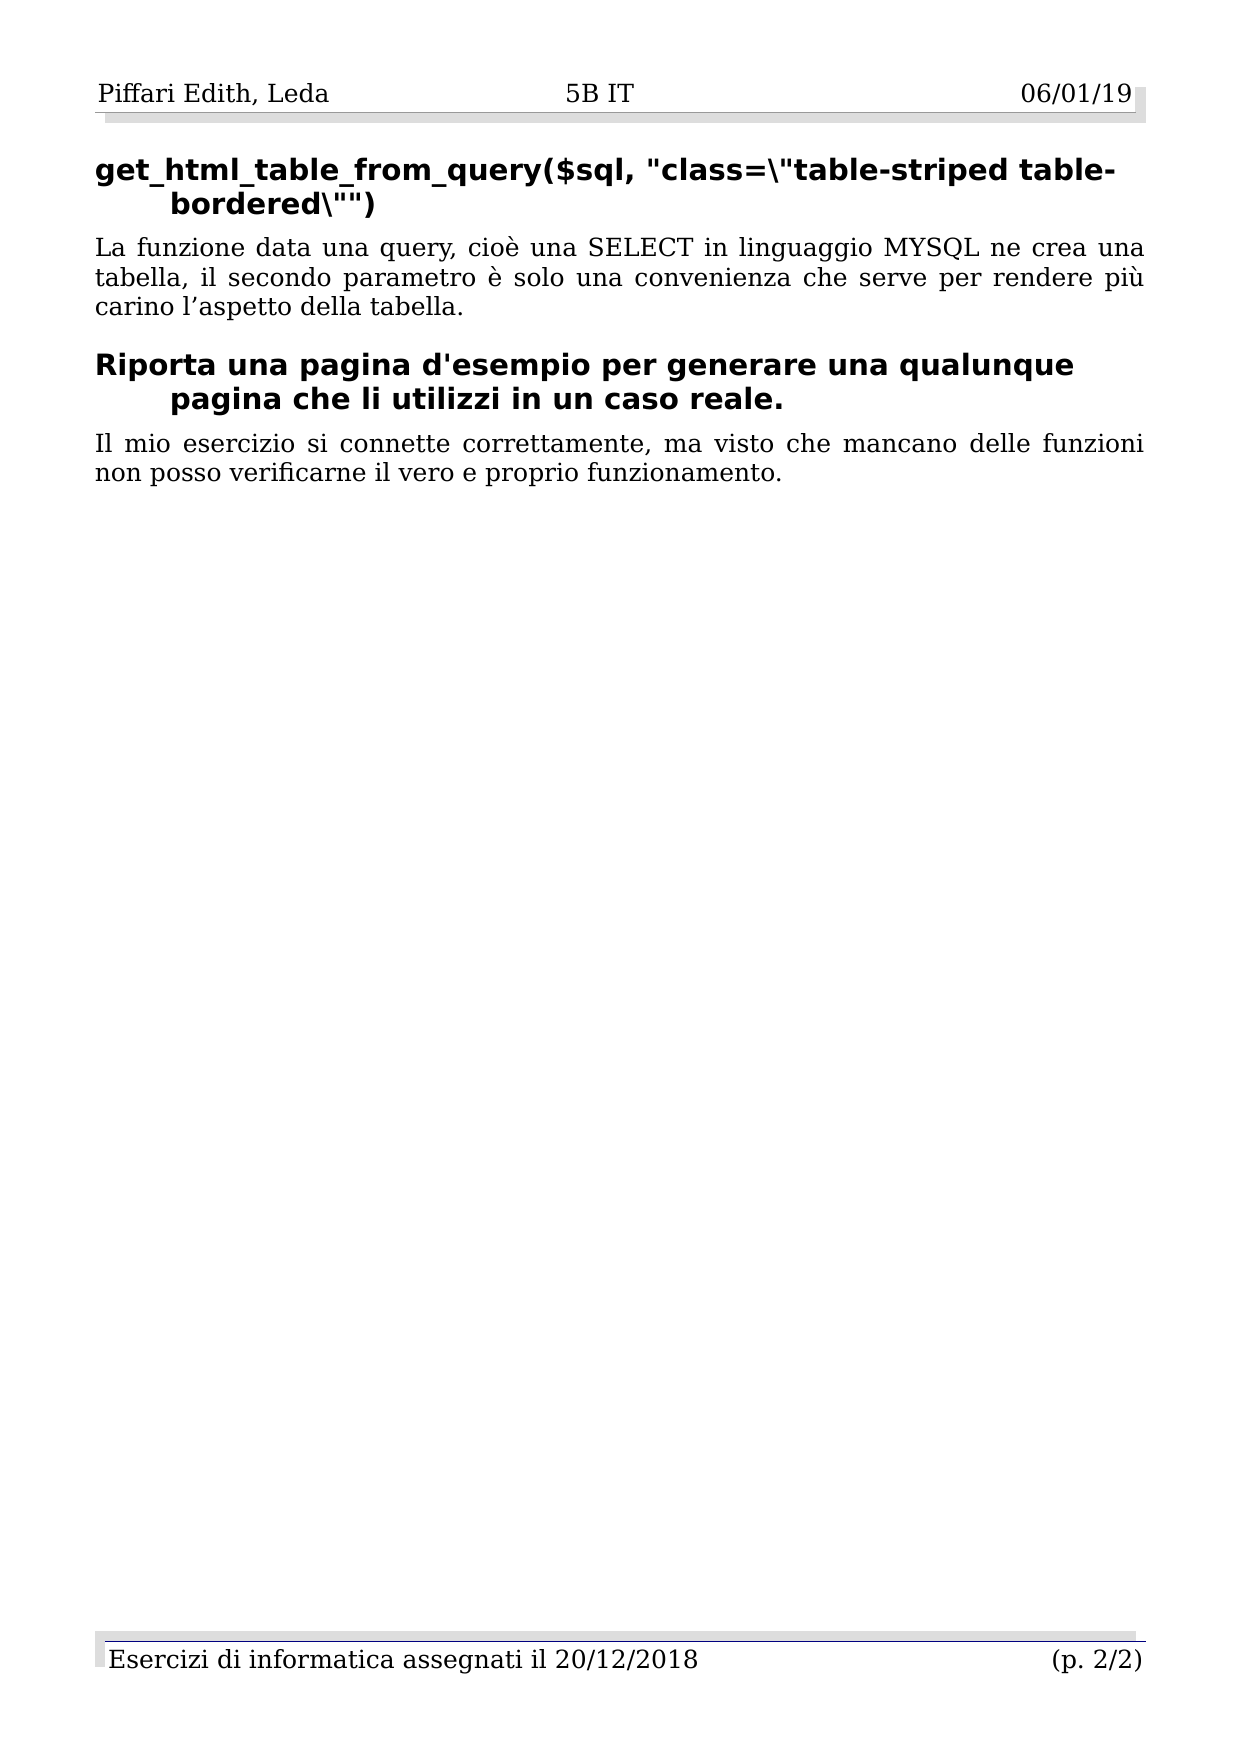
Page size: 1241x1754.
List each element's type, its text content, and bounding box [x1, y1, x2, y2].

subtitle Riporta una pagina d'esempio per generare una qualunque pagina che li utilizzi in un caso reale. [94, 348, 1146, 416]
subtitle get_html_table_from_query($sql, "class=\"table-striped table-bordered\"") [94, 153, 1146, 221]
text Il mio esercizio si connette correttamente, ma visto che mancano delle funzioni non posso verificarne il vero e proprio funzionamento. [94, 429, 1146, 487]
text La funzione data una query, cioè una SELECT in linguaggio MYSQL ne crea una tabella, il secondo parametro è solo una convenienza che serve per rendere più carino l’aspetto della tabella. [94, 233, 1146, 321]
